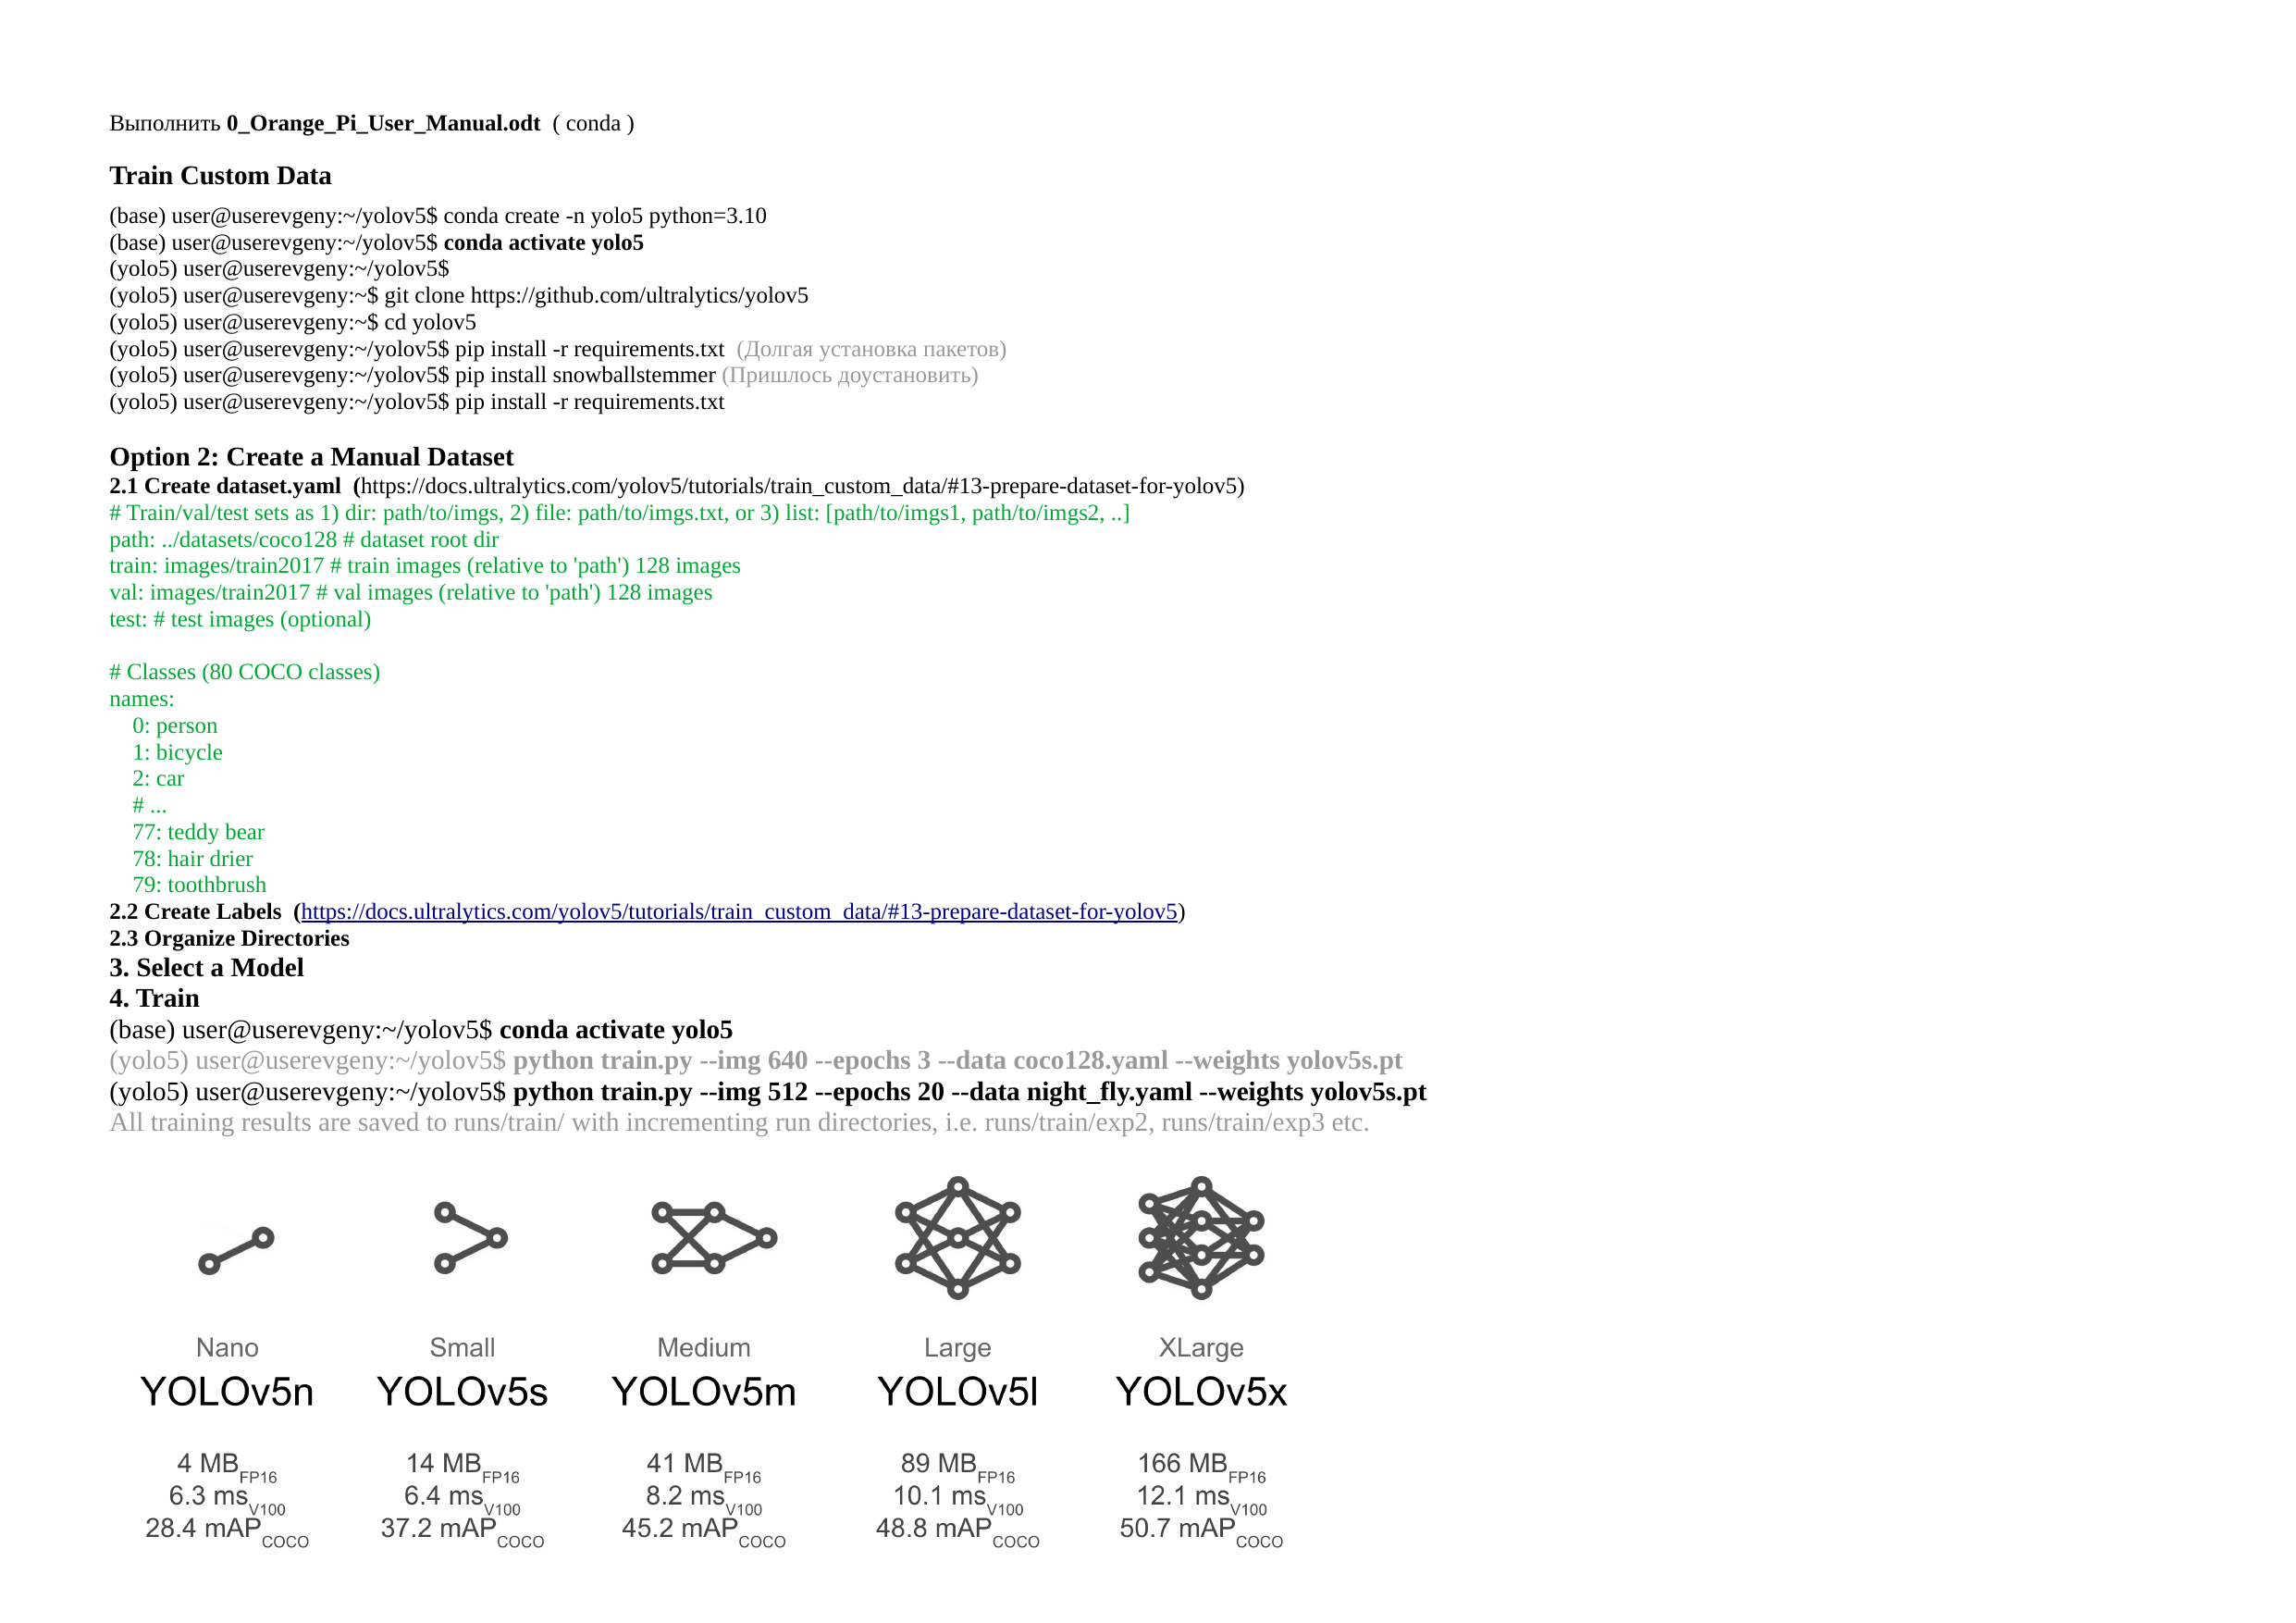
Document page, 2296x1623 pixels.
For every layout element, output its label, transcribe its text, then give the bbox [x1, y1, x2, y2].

text (yolo5) user@userevgeny:~/yolov5$ python train.py --img 640 --epochs 3 --data coco128.yaml --weights yolov5s.pt [109, 1044, 2186, 1075]
text train: images/train2017 # train images (relative to 'path') 128 images [109, 551, 2186, 578]
text 79: toothbrush [109, 871, 2186, 898]
text 2: car [109, 764, 2186, 791]
text (yolo5) user@userevgeny:~/yolov5$ pip install -r requirements.txt (Долгая установка пакетов) [109, 335, 2186, 361]
text All training results are saved to runs/train/ with incrementing run directories, i.e. runs/train/exp2, runs/train/exp3 etc. [109, 1106, 2186, 1137]
text path: ../datasets/coco128 # dataset root dir [109, 526, 2186, 551]
text (base) user@userevgeny:~/yolov5$ conda activate yolo5 [109, 229, 2186, 254]
text (base) user@userevgeny:~/yolov5$ conda create -n yolo5 python=3.10 [109, 202, 2186, 229]
text (base) user@userevgeny:~/yolov5$ conda activate yolo5 [109, 1013, 2186, 1044]
text 3. Select a Model [109, 951, 2186, 982]
text (yolo5) user@userevgeny:~/yolov5$ [109, 254, 2186, 281]
picture [123, 1156, 1308, 1569]
text val: images/train2017 # val images (relative to 'path') 128 images [109, 578, 2186, 605]
text (yolo5) user@userevgeny:~/yolov5$ pip install snowballstemmer (Пришлось доустановить) [109, 361, 2186, 388]
text (yolo5) user@userevgeny:~$ cd yolov5 [109, 308, 2186, 335]
text 0: person [109, 712, 2186, 738]
text names: [109, 685, 2186, 712]
subtitle Train Custom Data [109, 159, 2186, 190]
text 2.1 Create dataset.yaml (https://docs.ultralytics.com/yolov5/tutorials/train_custom_data/#13-prepare-dataset-for-yolov5) [109, 472, 2186, 499]
text (yolo5) user@userevgeny:~/yolov5$ pip install -r requirements.txt [109, 388, 2186, 415]
text # Train/val/test sets as 1) dir: path/to/imgs, 2) file: path/to/imgs.txt, or 3) list: [path/to/imgs1, path/to/imgs2, ..] [109, 499, 2186, 526]
text # Classes (80 COCO classes) [109, 658, 2186, 685]
text (yolo5) user@userevgeny:~/yolov5$ python train.py --img 512 --epochs 20 --data night_fly.yaml --weights yolov5s.pt [109, 1075, 2186, 1106]
text 78: hair drier [109, 845, 2186, 871]
text test: # test images (optional) [109, 605, 2186, 632]
text Выполнить 0_Orange_Pi_User_Manual.odt ( conda ) [109, 109, 2186, 136]
text 77: teddy bear [109, 818, 2186, 845]
text # ... [109, 791, 2186, 818]
text 2.3 Organize Directories [109, 924, 2186, 951]
text Option 2: Create a Manual Dataset [109, 441, 2186, 472]
text (yolo5) user@userevgeny:~$ git clone https://github.com/ultralytics/yolov5 [109, 281, 2186, 308]
text 2.2 Create Labels (https://docs.ultralytics.com/yolov5/tutorials/train_custom_data/#13-prepare-dataset-for-yolov5) [109, 898, 2186, 924]
text 4. Train [109, 982, 2186, 1013]
text 1: bicycle [109, 738, 2186, 764]
